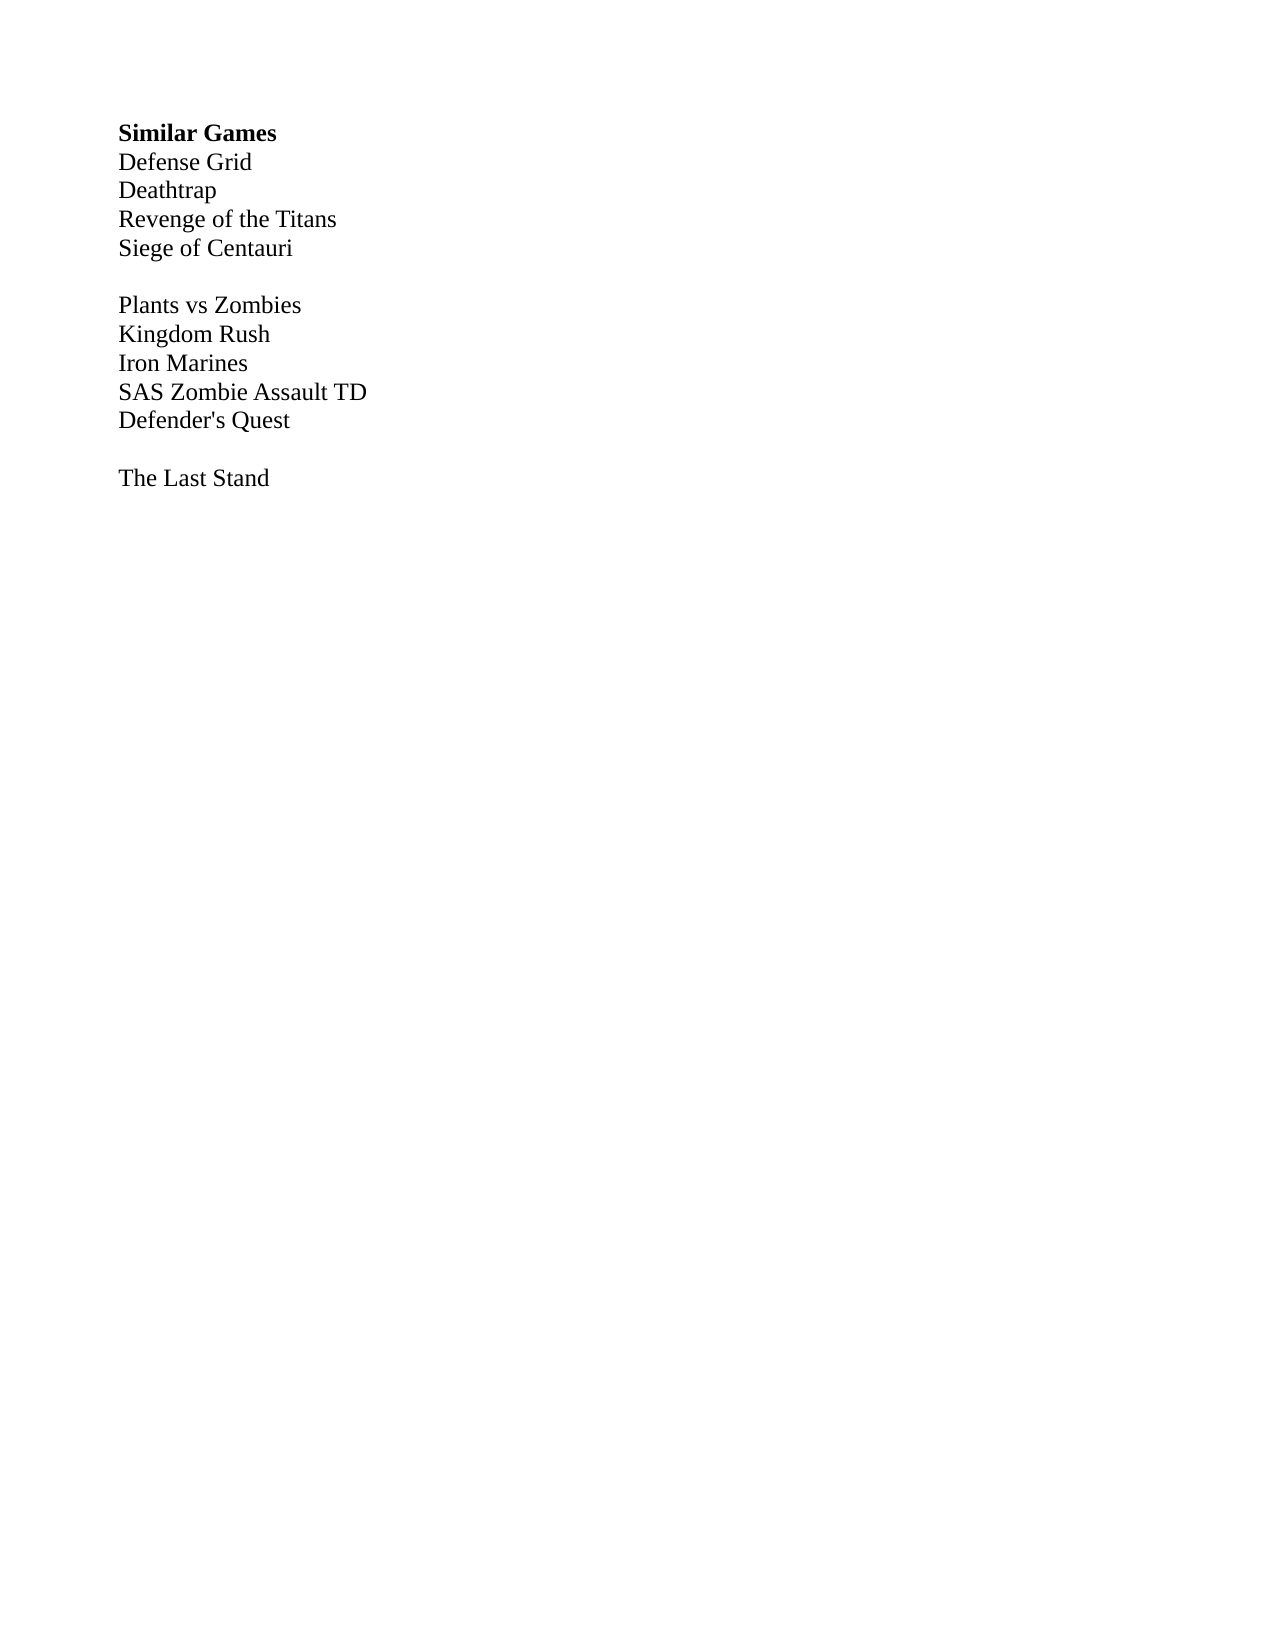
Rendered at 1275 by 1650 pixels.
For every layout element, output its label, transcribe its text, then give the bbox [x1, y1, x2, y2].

text Similar Games [118, 118, 1157, 147]
text Defense Grid [118, 147, 1157, 176]
text Defender's Quest [118, 406, 1157, 434]
text SAS Zombie Assault TD [118, 377, 1157, 406]
text The Last Stand [118, 463, 1157, 492]
text Deathtrap [118, 176, 1157, 204]
text Plants vs Zombies [118, 291, 1157, 319]
text Siege of Centauri [118, 233, 1157, 262]
text Iron Marines [118, 348, 1157, 377]
text Revenge of the Titans [118, 204, 1157, 233]
text Kingdom Rush [118, 319, 1157, 348]
